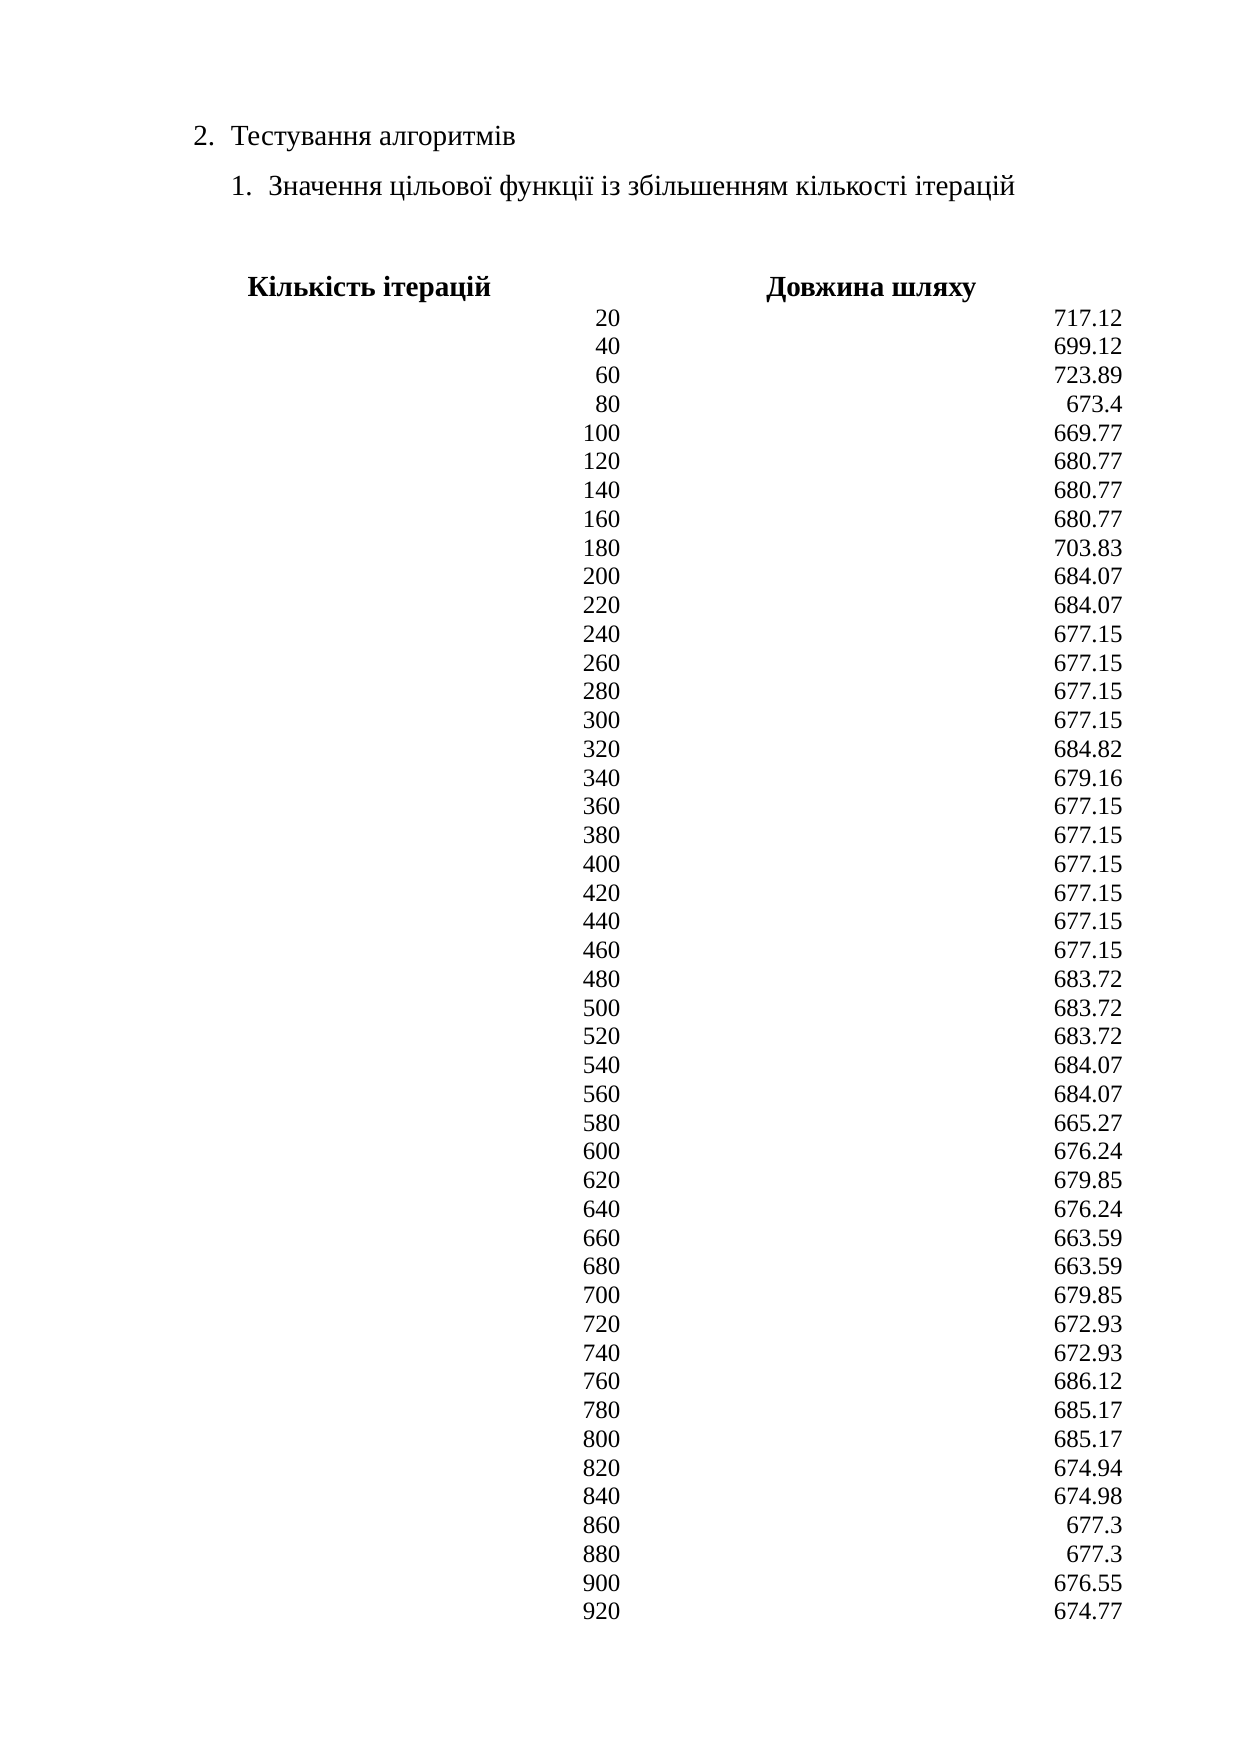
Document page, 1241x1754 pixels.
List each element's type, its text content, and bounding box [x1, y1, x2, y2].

table_cell 440 [118, 906, 620, 935]
table_cell 672,93 [620, 1309, 1122, 1338]
table_cell 669,77 [620, 418, 1122, 446]
table_cell 673,4 [620, 389, 1122, 418]
table_cell 686,12 [620, 1366, 1122, 1395]
table_cell 684,07 [620, 1050, 1122, 1079]
table_cell 684,07 [620, 561, 1122, 590]
table_cell 680,77 [620, 446, 1122, 475]
table_cell 40 [118, 331, 620, 360]
table_cell 677,15 [620, 705, 1122, 734]
table_cell 679,85 [620, 1165, 1122, 1194]
table_cell 180 [118, 533, 620, 561]
table_cell 820 [118, 1453, 620, 1481]
table_cell 720 [118, 1309, 620, 1338]
list Тестування алгоритмів [193, 118, 1122, 152]
table_cell 677,15 [620, 878, 1122, 906]
table_cell 300 [118, 705, 620, 734]
table_cell 676,24 [620, 1136, 1122, 1165]
table_cell 680,77 [620, 475, 1122, 504]
table_cell 360 [118, 791, 620, 820]
list Значення цільової функції із збільшенням кількості ітерацій [231, 168, 1122, 202]
table_cell 580 [118, 1108, 620, 1136]
table_cell 460 [118, 935, 620, 964]
table_cell 100 [118, 418, 620, 446]
table_cell 620 [118, 1165, 620, 1194]
table_cell 674,98 [620, 1481, 1122, 1510]
table_header Кількість ітерацій [118, 269, 620, 303]
table_cell 640 [118, 1194, 620, 1223]
table_cell 760 [118, 1366, 620, 1395]
table_cell 520 [118, 1021, 620, 1050]
table_cell 140 [118, 475, 620, 504]
table_cell 320 [118, 734, 620, 763]
table_cell 740 [118, 1338, 620, 1366]
table_cell 677,15 [620, 648, 1122, 676]
table_cell 717,12 [620, 303, 1122, 331]
table_cell 723,89 [620, 360, 1122, 389]
table_cell 280 [118, 676, 620, 705]
table_cell 120 [118, 446, 620, 475]
table_cell 677,15 [620, 935, 1122, 964]
table_cell 80 [118, 389, 620, 418]
table_cell 683,72 [620, 1021, 1122, 1050]
table_cell 860 [118, 1510, 620, 1539]
table_cell 674,94 [620, 1453, 1122, 1481]
table_cell 677,15 [620, 849, 1122, 878]
table_cell 420 [118, 878, 620, 906]
table_cell 800 [118, 1424, 620, 1453]
table_cell 683,72 [620, 964, 1122, 993]
table_cell 480 [118, 964, 620, 993]
table_cell 20 [118, 303, 620, 331]
table_cell 60 [118, 360, 620, 389]
table_cell 677,15 [620, 791, 1122, 820]
table_cell 880 [118, 1539, 620, 1568]
table_cell 680 [118, 1251, 620, 1280]
table_cell 677,15 [620, 619, 1122, 648]
table_cell 684,07 [620, 590, 1122, 619]
table_cell 160 [118, 504, 620, 533]
table_cell 900 [118, 1568, 620, 1596]
table_cell 684,07 [620, 1079, 1122, 1108]
table_cell 400 [118, 849, 620, 878]
table_cell 699,12 [620, 331, 1122, 360]
table_cell 683,72 [620, 993, 1122, 1021]
table_cell 672,93 [620, 1338, 1122, 1366]
table_cell 677,3 [620, 1539, 1122, 1568]
table_cell 663,59 [620, 1223, 1122, 1251]
table_header Довжина шляху [620, 269, 1122, 303]
table_cell 685,17 [620, 1424, 1122, 1453]
table_cell 260 [118, 648, 620, 676]
table_cell 677,3 [620, 1510, 1122, 1539]
table_cell 600 [118, 1136, 620, 1165]
table_cell 660 [118, 1223, 620, 1251]
table_cell 920 [118, 1596, 620, 1625]
table_cell 540 [118, 1050, 620, 1079]
table_cell 340 [118, 763, 620, 791]
table_cell 663,59 [620, 1251, 1122, 1280]
table_cell 560 [118, 1079, 620, 1108]
table_cell 680,77 [620, 504, 1122, 533]
table_cell 677,15 [620, 820, 1122, 849]
table_cell 677,15 [620, 676, 1122, 705]
table_cell 840 [118, 1481, 620, 1510]
table_cell 700 [118, 1280, 620, 1309]
table_cell 220 [118, 590, 620, 619]
table_cell 380 [118, 820, 620, 849]
table_cell 677,15 [620, 906, 1122, 935]
table_cell 665,27 [620, 1108, 1122, 1136]
table_cell 780 [118, 1395, 620, 1424]
table_cell 679,16 [620, 763, 1122, 791]
table_cell 676,55 [620, 1568, 1122, 1596]
table_cell 676,24 [620, 1194, 1122, 1223]
table_cell 684,82 [620, 734, 1122, 763]
table_cell 240 [118, 619, 620, 648]
table_cell 500 [118, 993, 620, 1021]
table_cell 674,77 [620, 1596, 1122, 1625]
table_cell 200 [118, 561, 620, 590]
table_cell 703,83 [620, 533, 1122, 561]
table_cell 685,17 [620, 1395, 1122, 1424]
table_cell 679,85 [620, 1280, 1122, 1309]
